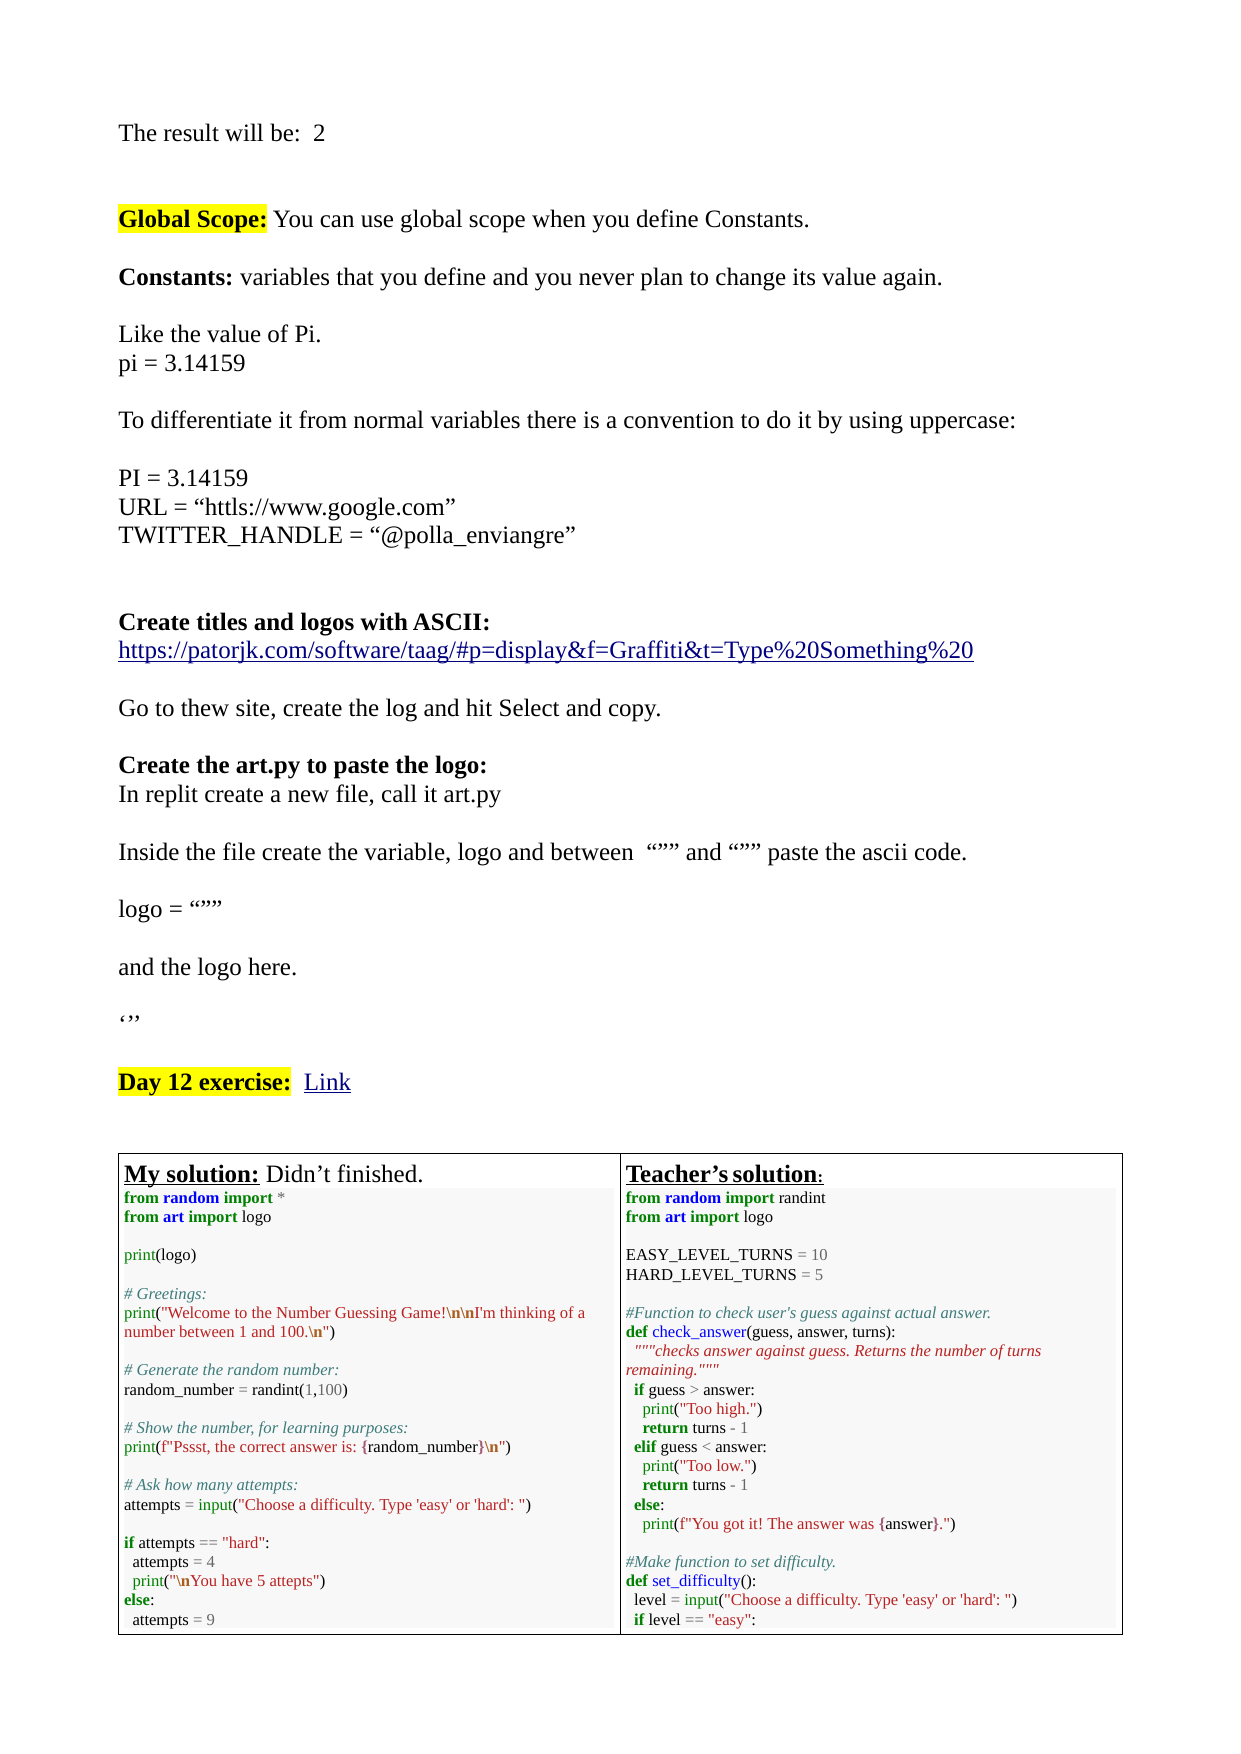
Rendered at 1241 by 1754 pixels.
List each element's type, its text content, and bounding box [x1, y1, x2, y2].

text and the logo here. [118, 952, 1122, 981]
text Go to thew site, create the log and hit Select and copy. [118, 693, 1122, 722]
text ‘’’ [118, 1009, 1122, 1038]
text To differentiate it from normal variables there is a convention to do it by using uppercase: [118, 406, 1122, 434]
text https://patorjk.com/software/taag/#p=display&f=Graffiti&t=Type%20Something%20 [118, 636, 1122, 664]
text In replit create a new file, call it art.py [118, 779, 1122, 808]
text pi = 3.14159 [118, 348, 1122, 377]
table_header My solution: Didn’t finished. from random import * from art import logo print(logo) # Greetings: print("Welcome to the Number Guessing Game!\n\nI'm thinking of a number between 1 and 100.\n") # Generate the random number: random_number = randint(1,100) # Show the number, for learning purposes: print(f"Pssst, the correct answer is: {random_number}\n") # Ask how many attempts: attempts = input("Choose a difficulty. Type 'easy' or 'hard': ") if attempts == "hard": attempts = 4 print("\nYou have 5 attepts") else: attempts = 9 [119, 1154, 620, 1634]
text Global Scope: You can use global scope when you define Constants. [118, 204, 1122, 233]
text logo = “”” [118, 894, 1122, 923]
text Create the art.py to paste the logo: [118, 751, 1122, 779]
text The result will be: 2 [118, 118, 1122, 147]
text PI = 3.14159 [118, 463, 1122, 492]
text Create titles and logos with ASCII: [118, 607, 1122, 636]
text Day 12 exercise: Link [118, 1067, 1122, 1096]
text TWITTER_HANDLE = “@polla_enviangre” [118, 521, 1122, 549]
table_header Teacher’s solution: from random import randint from art import logo EASY_LEVEL_TURNS = 10 HARD_LEVEL_TURNS = 5 #Function to check user's guess against actual answer. def check_answer(guess, answer, turns): """checks answer against guess. Returns the number of turns remaining.""" if guess > answer: print("Too high.") return turns - 1 elif guess < answer: print("Too low.") return turns - 1 else: print(f"You got it! The answer was {answer}.") #Make function to set difficulty. def set_difficulty(): level = input("Choose a difficulty. Type 'easy' or 'hard': ") if level == "easy": [621, 1154, 1122, 1634]
text Constants: variables that you define and you never plan to change its value again. [118, 262, 1122, 291]
text Inside the file create the variable, logo and between “”” and “”” paste the ascii code. [118, 837, 1122, 866]
text Like the value of Pi. [118, 319, 1122, 348]
text URL = “httls://www.google.com” [118, 492, 1122, 521]
